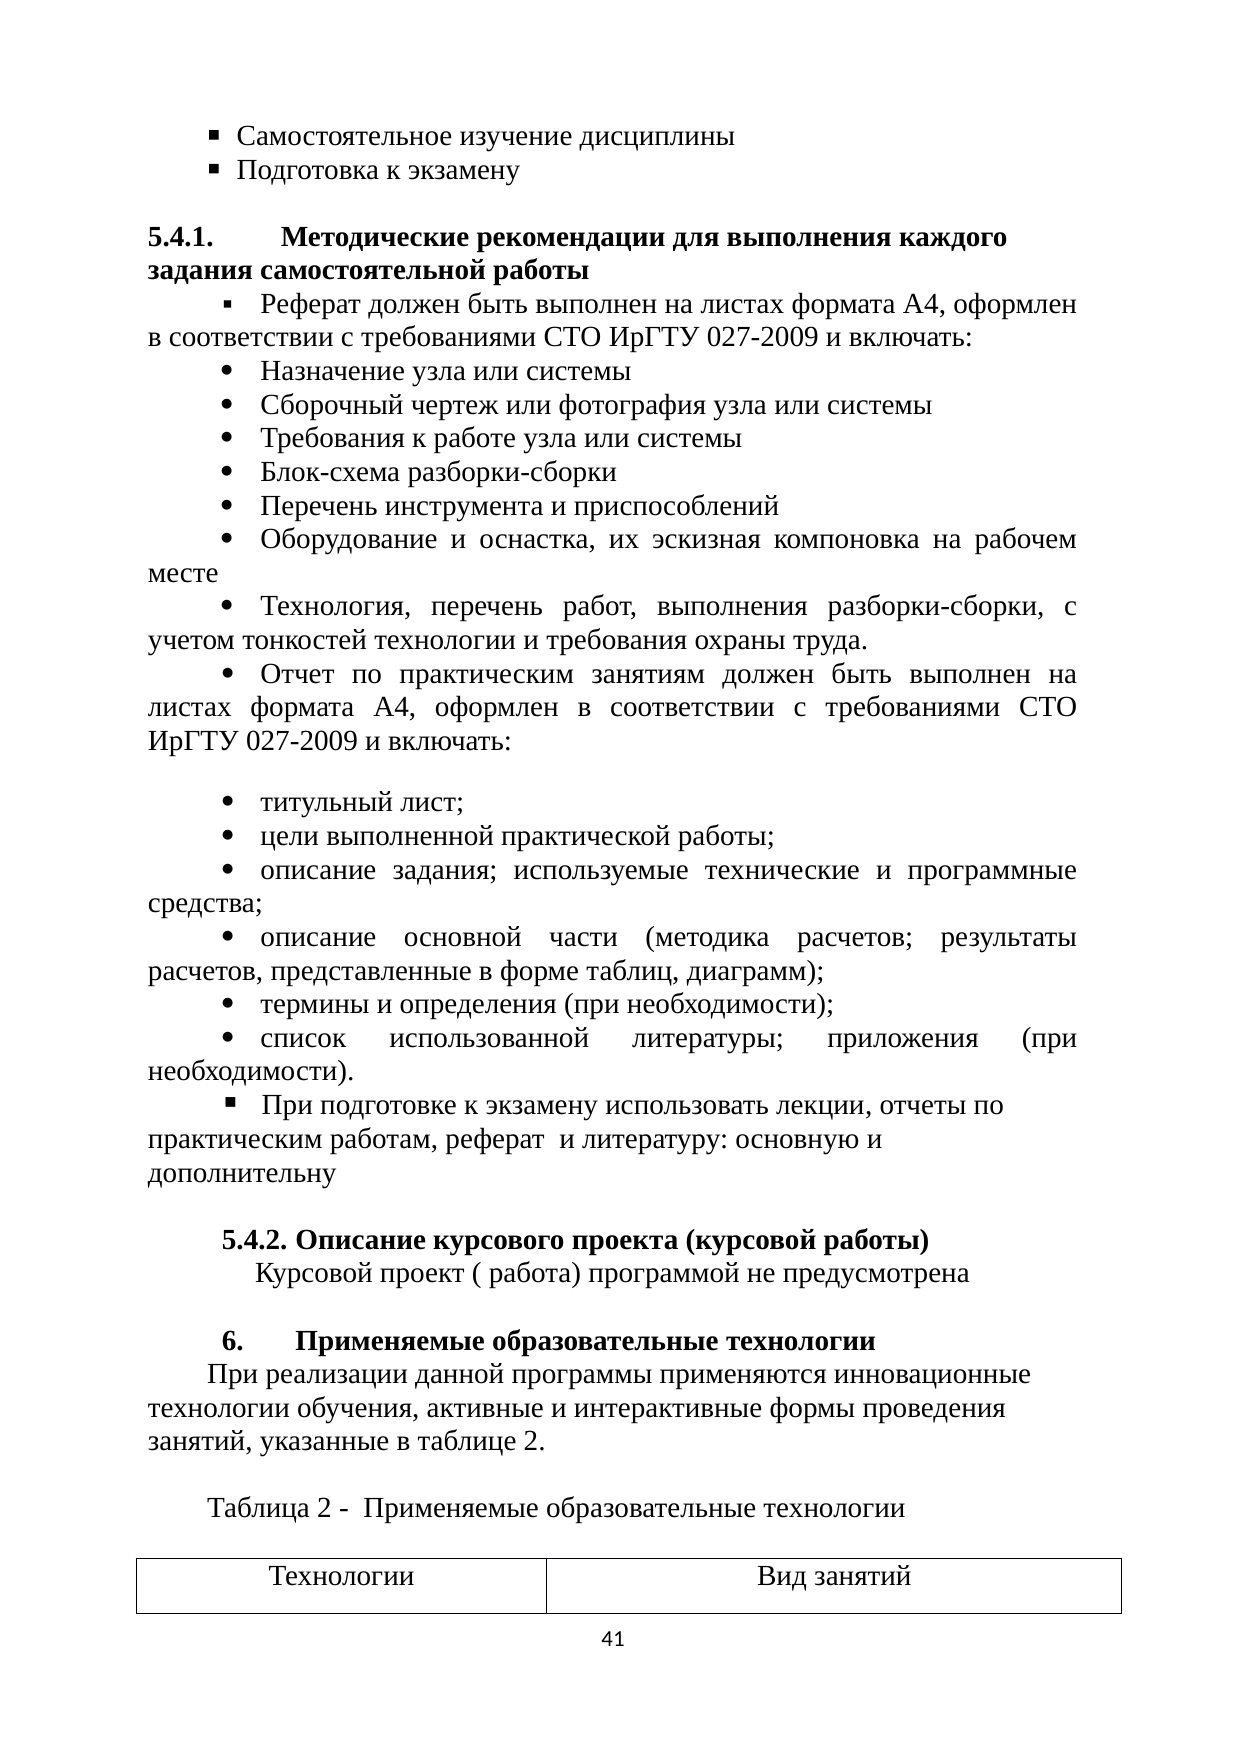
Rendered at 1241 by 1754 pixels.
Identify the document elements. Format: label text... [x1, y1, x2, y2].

list Назначение узла или системы [148, 353, 1078, 387]
list Подготовка к экзамену [207, 152, 1078, 185]
list Оборудование и оснастка, их эскизная компоновка на рабочем месте [148, 521, 1078, 588]
table_header Вид занятий [547, 1559, 1121, 1613]
list Сборочный чертеж или фотография узла или системы [148, 387, 1078, 420]
title Методические рекомендации для выполнения каждого задания самостоятельной работы [148, 219, 1078, 286]
text При реализации данной программы применяются инновационные технологии обучения, активные и интерактивные формы проведения занятий, указанные в таблице 2. [148, 1356, 1078, 1457]
list термины и определения (при необходимости); [148, 986, 1078, 1020]
list цели выполненной практической работы; [148, 818, 1078, 852]
list Применяемые образовательные технологии [148, 1323, 1078, 1356]
list Описание курсового проекта (курсовой работы) [222, 1222, 1078, 1256]
list Реферат должен быть выполнен на листах формата А4, оформлен в соответствии с требованиями СТО ИрГТУ 027-2009 и включать: [148, 286, 1078, 353]
list Требования к работе узла или системы [148, 420, 1078, 454]
list Технология, перечень работ, выполнения разборки-сборки, с учетом тонкостей технологии и требования охраны труда. [148, 588, 1078, 656]
title При подготовке к экзамену использовать лекции, отчеты по практическим работам, реферат и литературу: основную и дополнительну [148, 1087, 1078, 1188]
list описание основной части (методика расчетов; результаты расчетов, представленные в форме таблиц, диаграмм); [148, 919, 1078, 986]
text Таблица 2 - Применяемые образовательные технологии [148, 1490, 1078, 1524]
list Отчет по практическим занятиям должен быть выполнен на листах формата А4, оформлен в соответствии с требованиями СТО ИрГТУ 027-2009 и включать: [148, 656, 1078, 756]
text Курсовой проект ( работа) программой не предусмотрена [147, 1256, 1078, 1289]
list Блок-схема разборки-сборки [148, 454, 1078, 488]
list Перечень инструмента и приспособлений [148, 488, 1078, 521]
list титульный лист; [148, 784, 1078, 818]
list Самостоятельное изучение дисциплины [207, 118, 1078, 152]
subtitle список использованной литературы; приложения (при необходимости). [148, 1020, 1078, 1087]
table_header Технологии [137, 1559, 546, 1613]
list описание задания; используемые технические и программные средства; [148, 852, 1078, 919]
